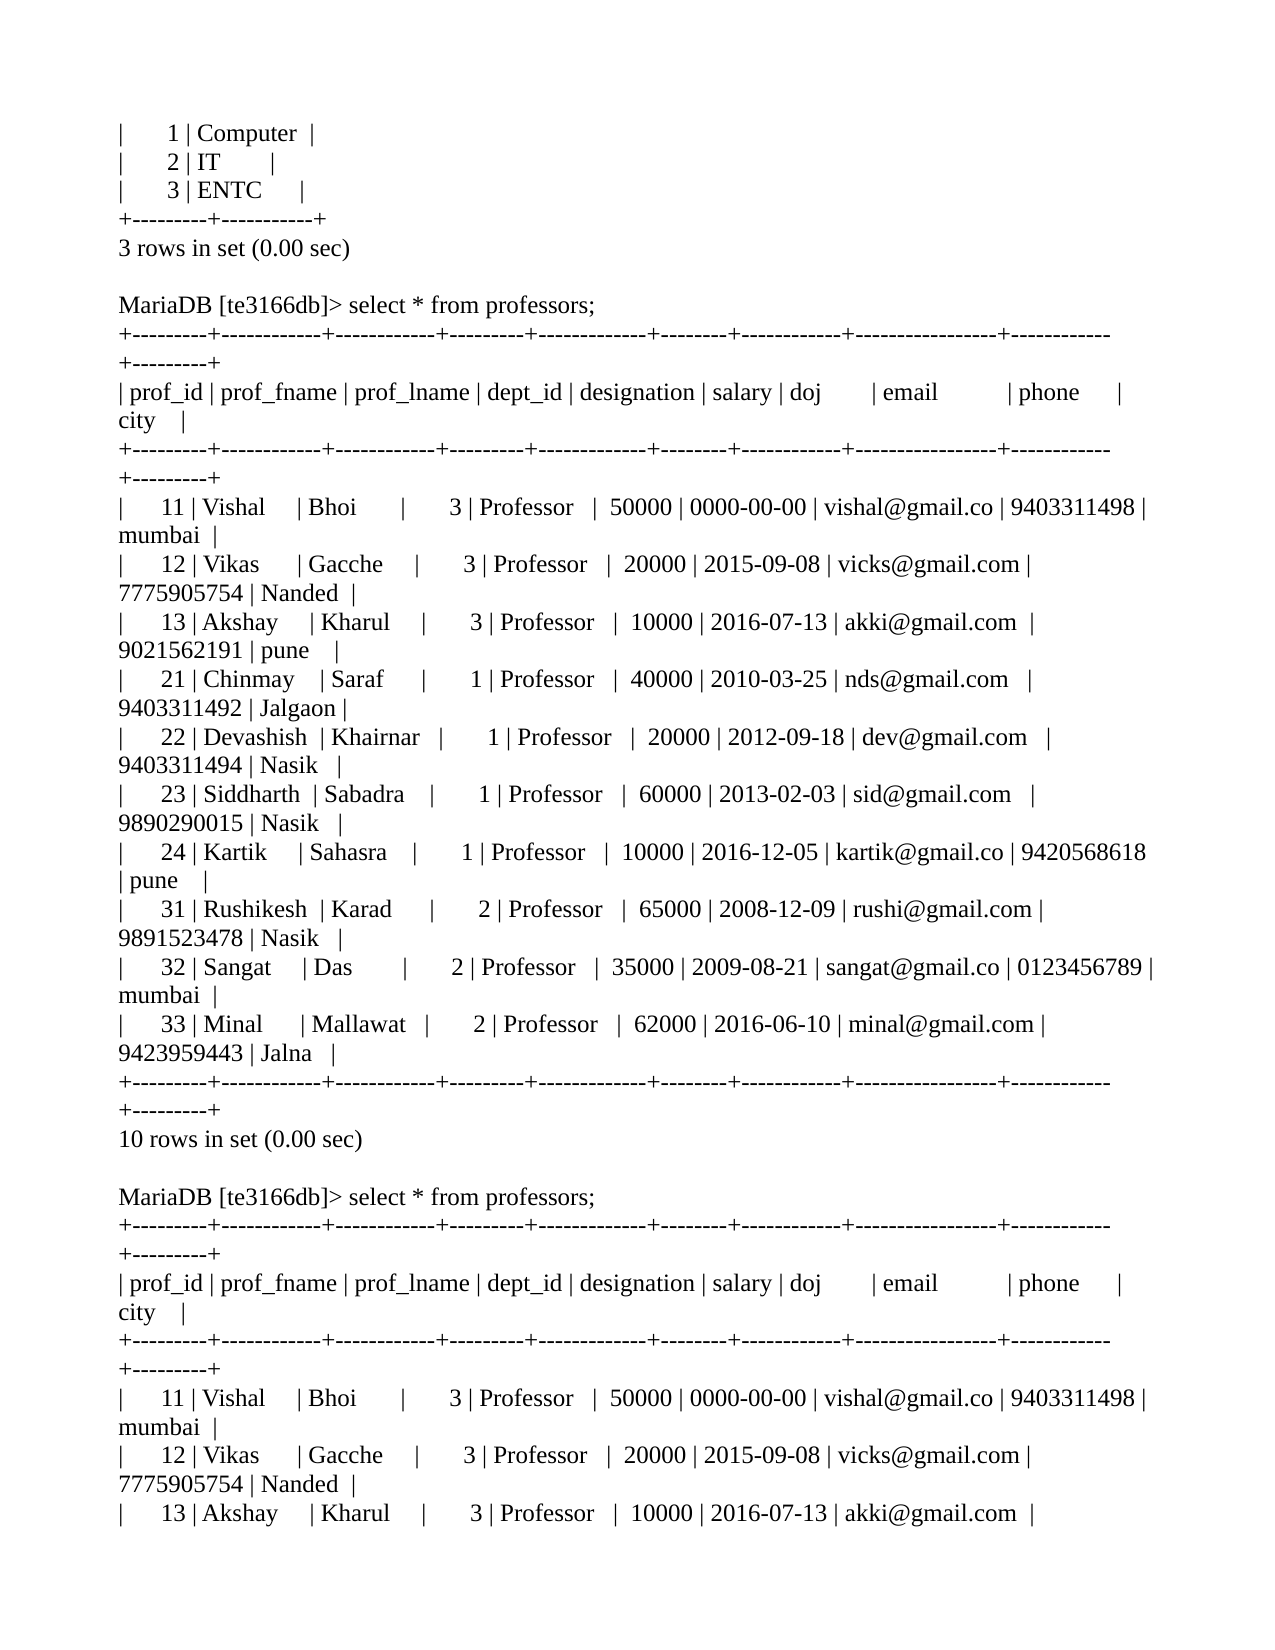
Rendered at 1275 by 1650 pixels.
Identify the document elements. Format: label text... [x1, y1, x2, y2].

text +---------+------------+------------+---------+-------------+--------+------------+-----------------+------------+---------+ [118, 1067, 1157, 1124]
text | 24 | Kartik | Sahasra | 1 | Professor | 10000 | 2016-12-05 | kartik@gmail.co | 9420568618 | pune | [118, 837, 1157, 894]
text | 31 | Rushikesh | Karad | 2 | Professor | 65000 | 2008-12-09 | rushi@gmail.com | 9891523478 | Nasik | [118, 894, 1157, 952]
text | 22 | Devashish | Khairnar | 1 | Professor | 20000 | 2012-09-18 | dev@gmail.com | 9403311494 | Nasik | [118, 722, 1157, 779]
text | 32 | Sangat | Das | 2 | Professor | 35000 | 2009-08-21 | sangat@gmail.co | 0123456789 | mumbai | [118, 952, 1157, 1009]
text | 12 | Vikas | Gacche | 3 | Professor | 20000 | 2015-09-08 | vicks@gmail.com | 7775905754 | Nanded | [118, 1441, 1157, 1498]
text | prof_id | prof_fname | prof_lname | dept_id | designation | salary | doj | email | phone | city | [118, 1268, 1157, 1326]
text | 12 | Vikas | Gacche | 3 | Professor | 20000 | 2015-09-08 | vicks@gmail.com | 7775905754 | Nanded | [118, 549, 1157, 607]
text MariaDB [te3166db]> select * from professors; [118, 291, 1157, 319]
text | 1 | Computer | [118, 118, 1157, 147]
text | 21 | Chinmay | Saraf | 1 | Professor | 40000 | 2010-03-25 | nds@gmail.com | 9403311492 | Jalgaon | [118, 664, 1157, 722]
text | 13 | Akshay | Kharul | 3 | Professor | 10000 | 2016-07-13 | akki@gmail.com | 9021562191 | pune | [118, 607, 1157, 664]
text +---------+-----------+ [118, 204, 1157, 233]
text | 23 | Siddharth | Sabadra | 1 | Professor | 60000 | 2013-02-03 | sid@gmail.com | 9890290015 | Nasik | [118, 779, 1157, 837]
text +---------+------------+------------+---------+-------------+--------+------------+-----------------+------------+---------+ [118, 434, 1157, 492]
text | 11 | Vishal | Bhoi | 3 | Professor | 50000 | 0000-00-00 | vishal@gmail.co | 9403311498 | mumbai | [118, 1383, 1157, 1441]
text | 3 | ENTC | [118, 176, 1157, 204]
text +---------+------------+------------+---------+-------------+--------+------------+-----------------+------------+---------+ [118, 1211, 1157, 1268]
text +---------+------------+------------+---------+-------------+--------+------------+-----------------+------------+---------+ [118, 1326, 1157, 1383]
text 3 rows in set (0.00 sec) [118, 233, 1157, 262]
text | 11 | Vishal | Bhoi | 3 | Professor | 50000 | 0000-00-00 | vishal@gmail.co | 9403311498 | mumbai | [118, 492, 1157, 549]
text MariaDB [te3166db]> select * from professors; [118, 1182, 1157, 1211]
text | prof_id | prof_fname | prof_lname | dept_id | designation | salary | doj | email | phone | city | [118, 377, 1157, 434]
text | 33 | Minal | Mallawat | 2 | Professor | 62000 | 2016-06-10 | minal@gmail.com | 9423959443 | Jalna | [118, 1009, 1157, 1067]
text | 2 | IT | [118, 147, 1157, 176]
text | 13 | Akshay | Kharul | 3 | Professor | 10000 | 2016-07-13 | akki@gmail.com | [118, 1498, 1157, 1527]
text +---------+------------+------------+---------+-------------+--------+------------+-----------------+------------+---------+ [118, 319, 1157, 377]
text 10 rows in set (0.00 sec) [118, 1124, 1157, 1153]
